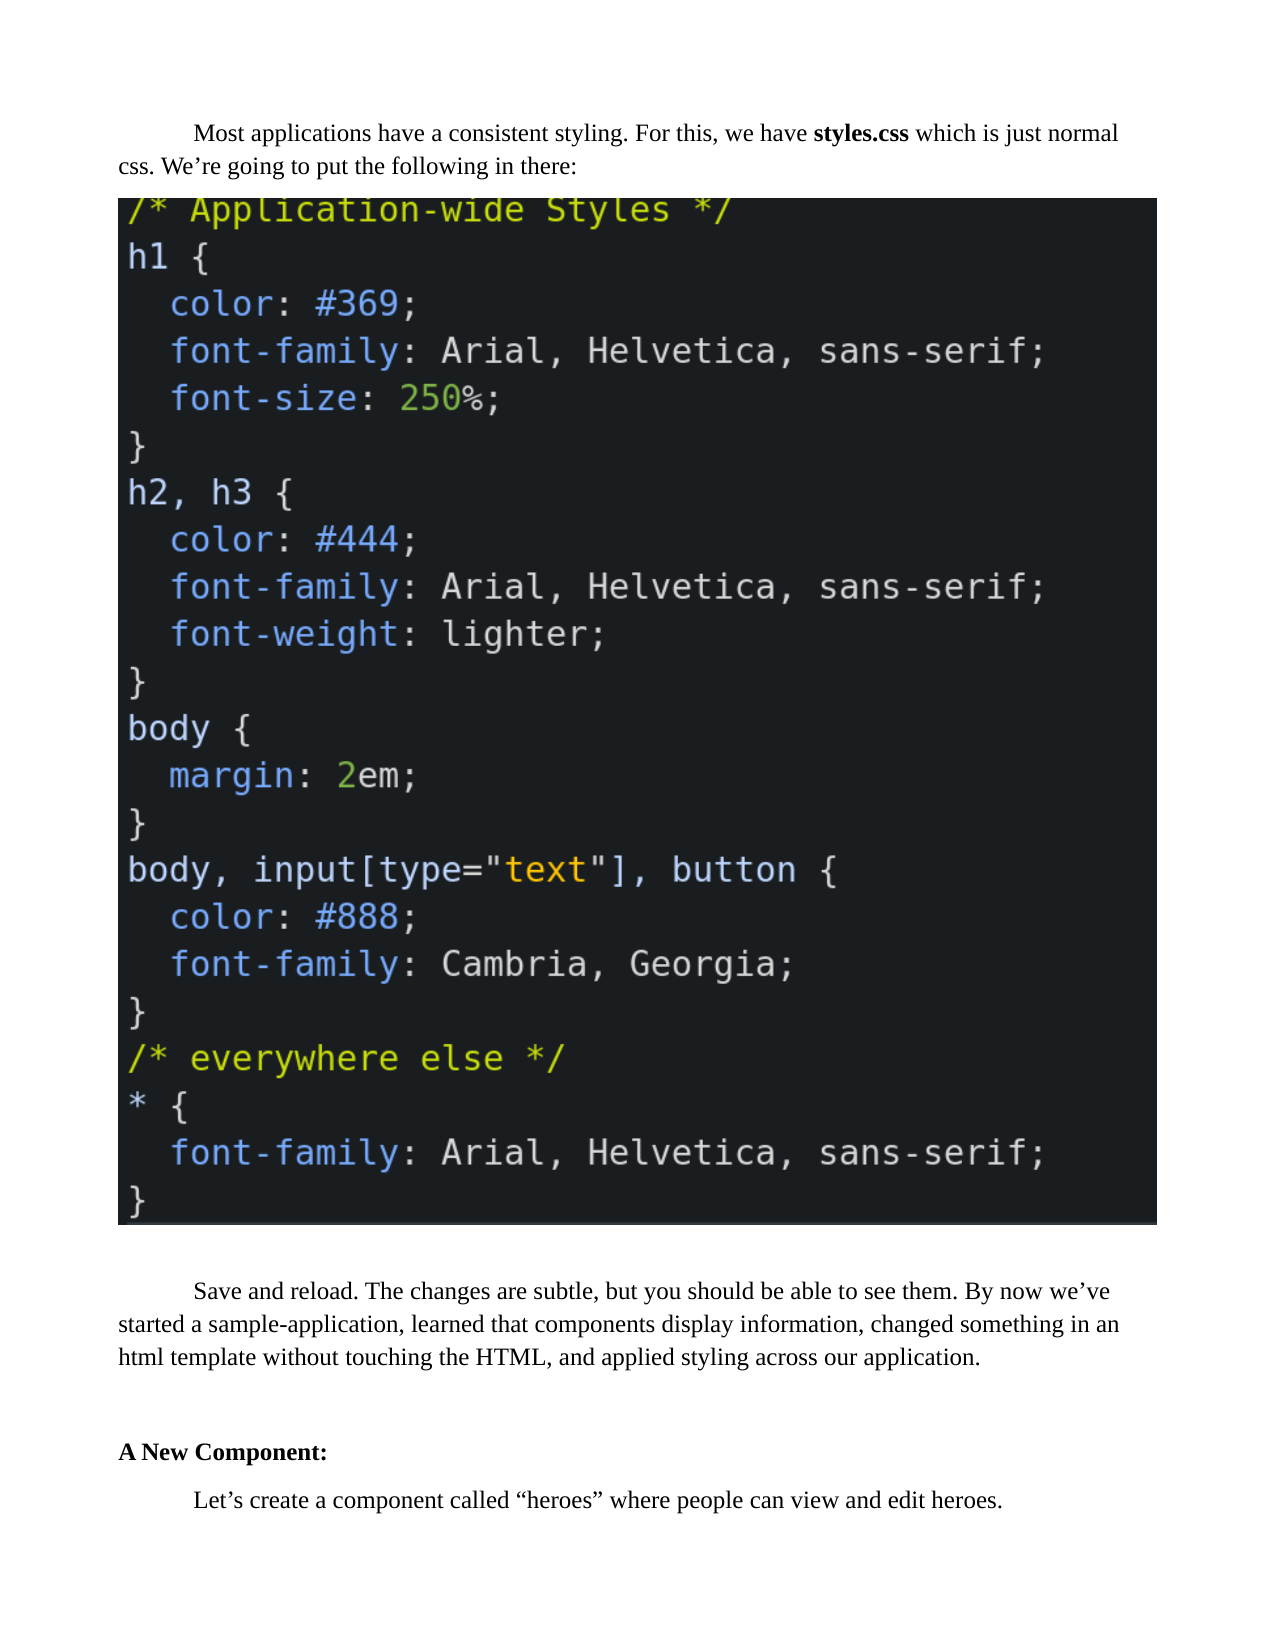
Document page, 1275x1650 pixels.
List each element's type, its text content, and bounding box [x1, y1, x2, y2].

text Save and reload. The changes are subtle, but you should be able to see them. By now we’ve started a sample-application, learned that components display information, changed something in an html template without touching the HTML, and applied styling across our application. [118, 1276, 1157, 1371]
text Most applications have a consistent styling. For this, we have styles.css which is just normal css. We’re going to put the following in there: [118, 118, 1157, 180]
text Let’s create a component called “heroes” where people can view and edit heroes. [118, 1485, 1157, 1514]
text A New Component: [118, 1437, 1157, 1466]
picture [118, 198, 1157, 1225]
